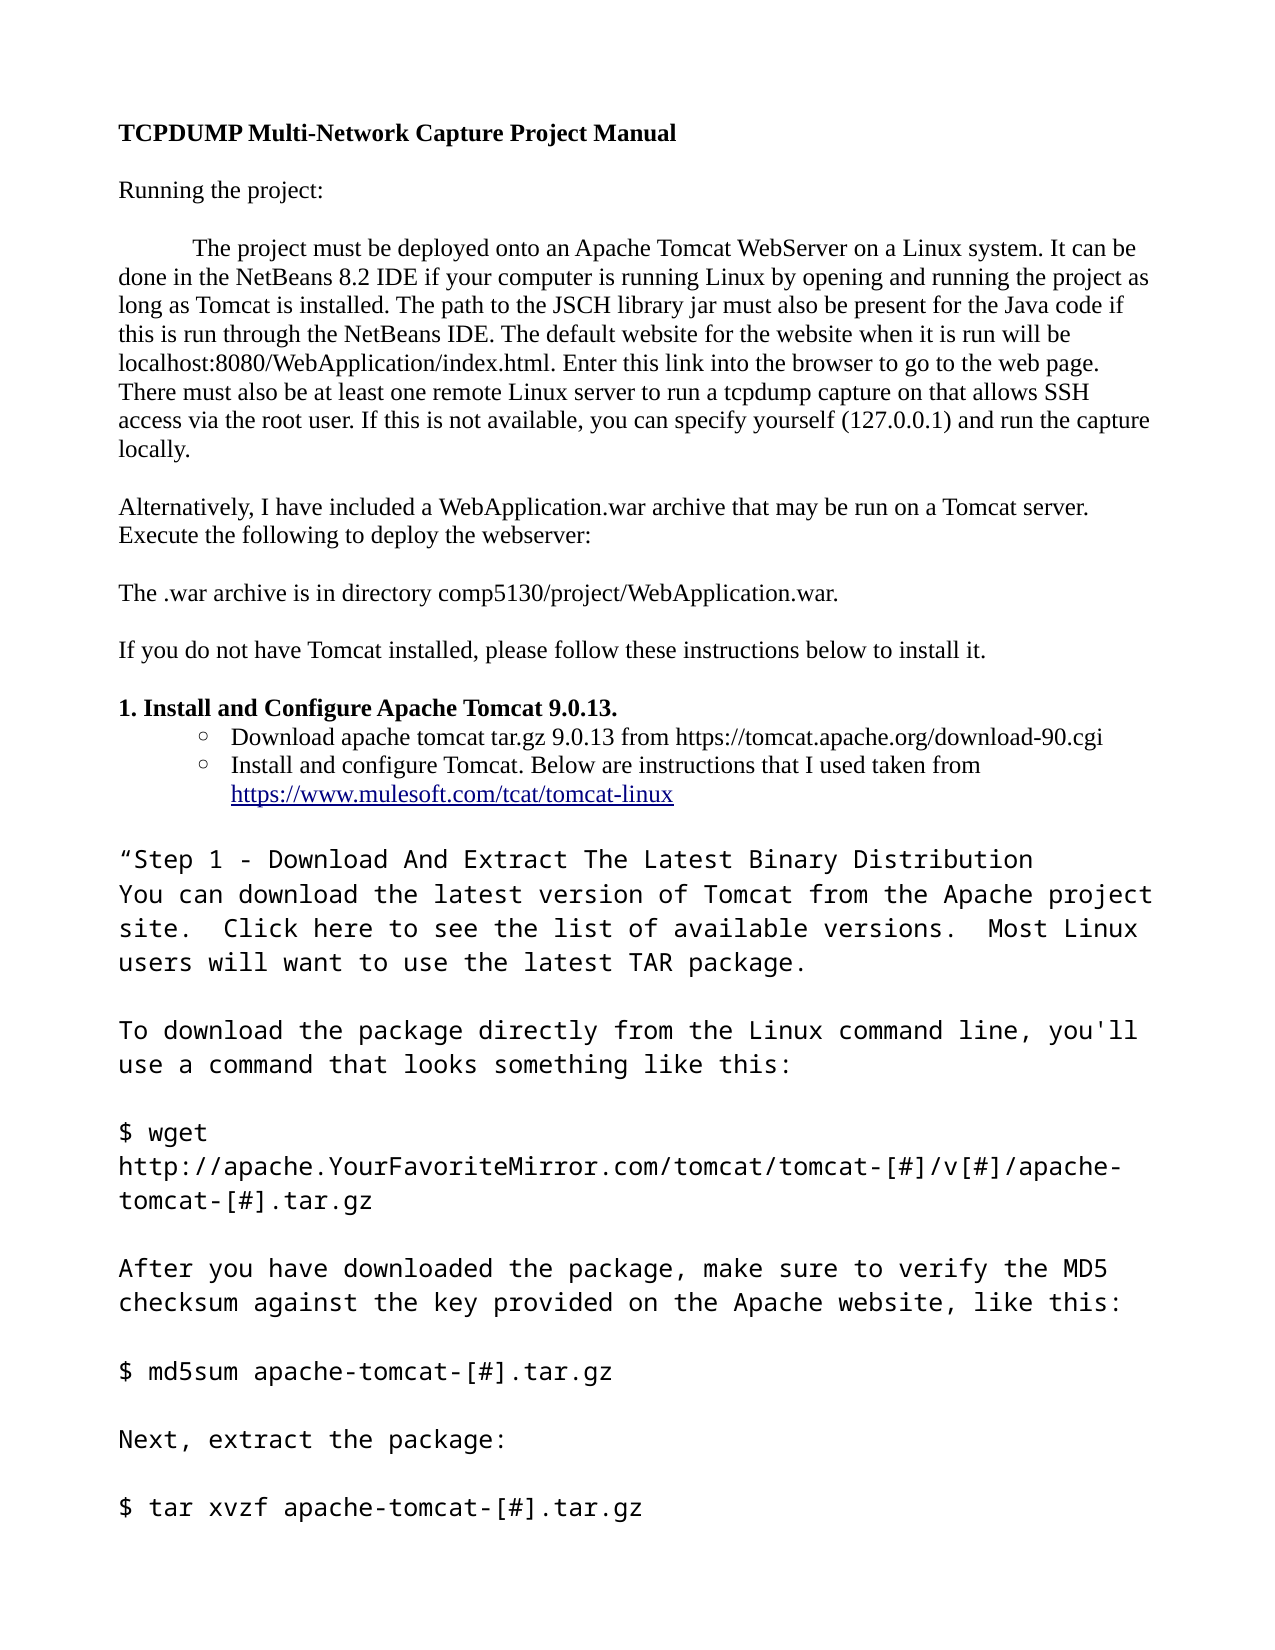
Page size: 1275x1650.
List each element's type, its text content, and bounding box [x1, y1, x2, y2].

text 1. Install and Configure Apache Tomcat 9.0.13. [118, 693, 1157, 722]
text $ wget http://apache.YourFavoriteMirror.com/tomcat/tomcat-[#]/v[#]/apache-tomcat-[#].tar.gz [118, 1115, 1157, 1217]
text Running the project: [118, 176, 1157, 204]
text If you do not have Tomcat installed, please follow these instructions below to install it. [118, 636, 1157, 664]
text After you have downloaded the package, make sure to verify the MD5 checksum against the key provided on the Apache website, like this: [118, 1251, 1157, 1319]
list Install and configure Tomcat. Below are instructions that I used taken from https://www.mulesoft.com/tcat/tomcat-linux [193, 751, 1157, 808]
text TCPDUMP Multi-Network Capture Project Manual [118, 118, 1157, 147]
text The .war archive is in directory comp5130/project/WebApplication.war. [118, 578, 1157, 607]
text Alternatively, I have included a WebApplication.war archive that may be run on a Tomcat server. Execute the following to deploy the webserver: [118, 492, 1157, 549]
text The project must be deployed onto an Apache Tomcat WebServer on a Linux system. It can be done in the NetBeans 8.2 IDE if your computer is running Linux by opening and running the project as long as Tomcat is installed. The path to the JSCH library jar must also be present for the Java code if this is run through the NetBeans IDE. The default website for the website when it is run will be localhost:8080/WebApplication/index.html. Enter this link into the browser to go to the web page. There must also be at least one remote Linux server to run a tcpdump capture on that allows SSH access via the root user. If this is not available, you can specify yourself (127.0.0.1) and run the capture locally. [118, 233, 1157, 463]
text “Step 1 - Download And Extract The Latest Binary Distribution [118, 842, 1157, 876]
text You can download the latest version of Tomcat from the Apache project site. Click here to see the list of available versions. Most Linux users will want to use the latest TAR package. [118, 876, 1157, 978]
list Download apache tomcat tar.gz 9.0.13 from https://tomcat.apache.org/download-90.cgi [193, 722, 1157, 751]
text Next, extract the package: [118, 1421, 1157, 1455]
text To download the package directly from the Linux command line, you'll use a command that looks something like this: [118, 1012, 1157, 1081]
text $ md5sum apache-tomcat-[#].tar.gz [118, 1353, 1157, 1387]
text $ tar xvzf apache-tomcat-[#].tar.gz [118, 1489, 1157, 1523]
